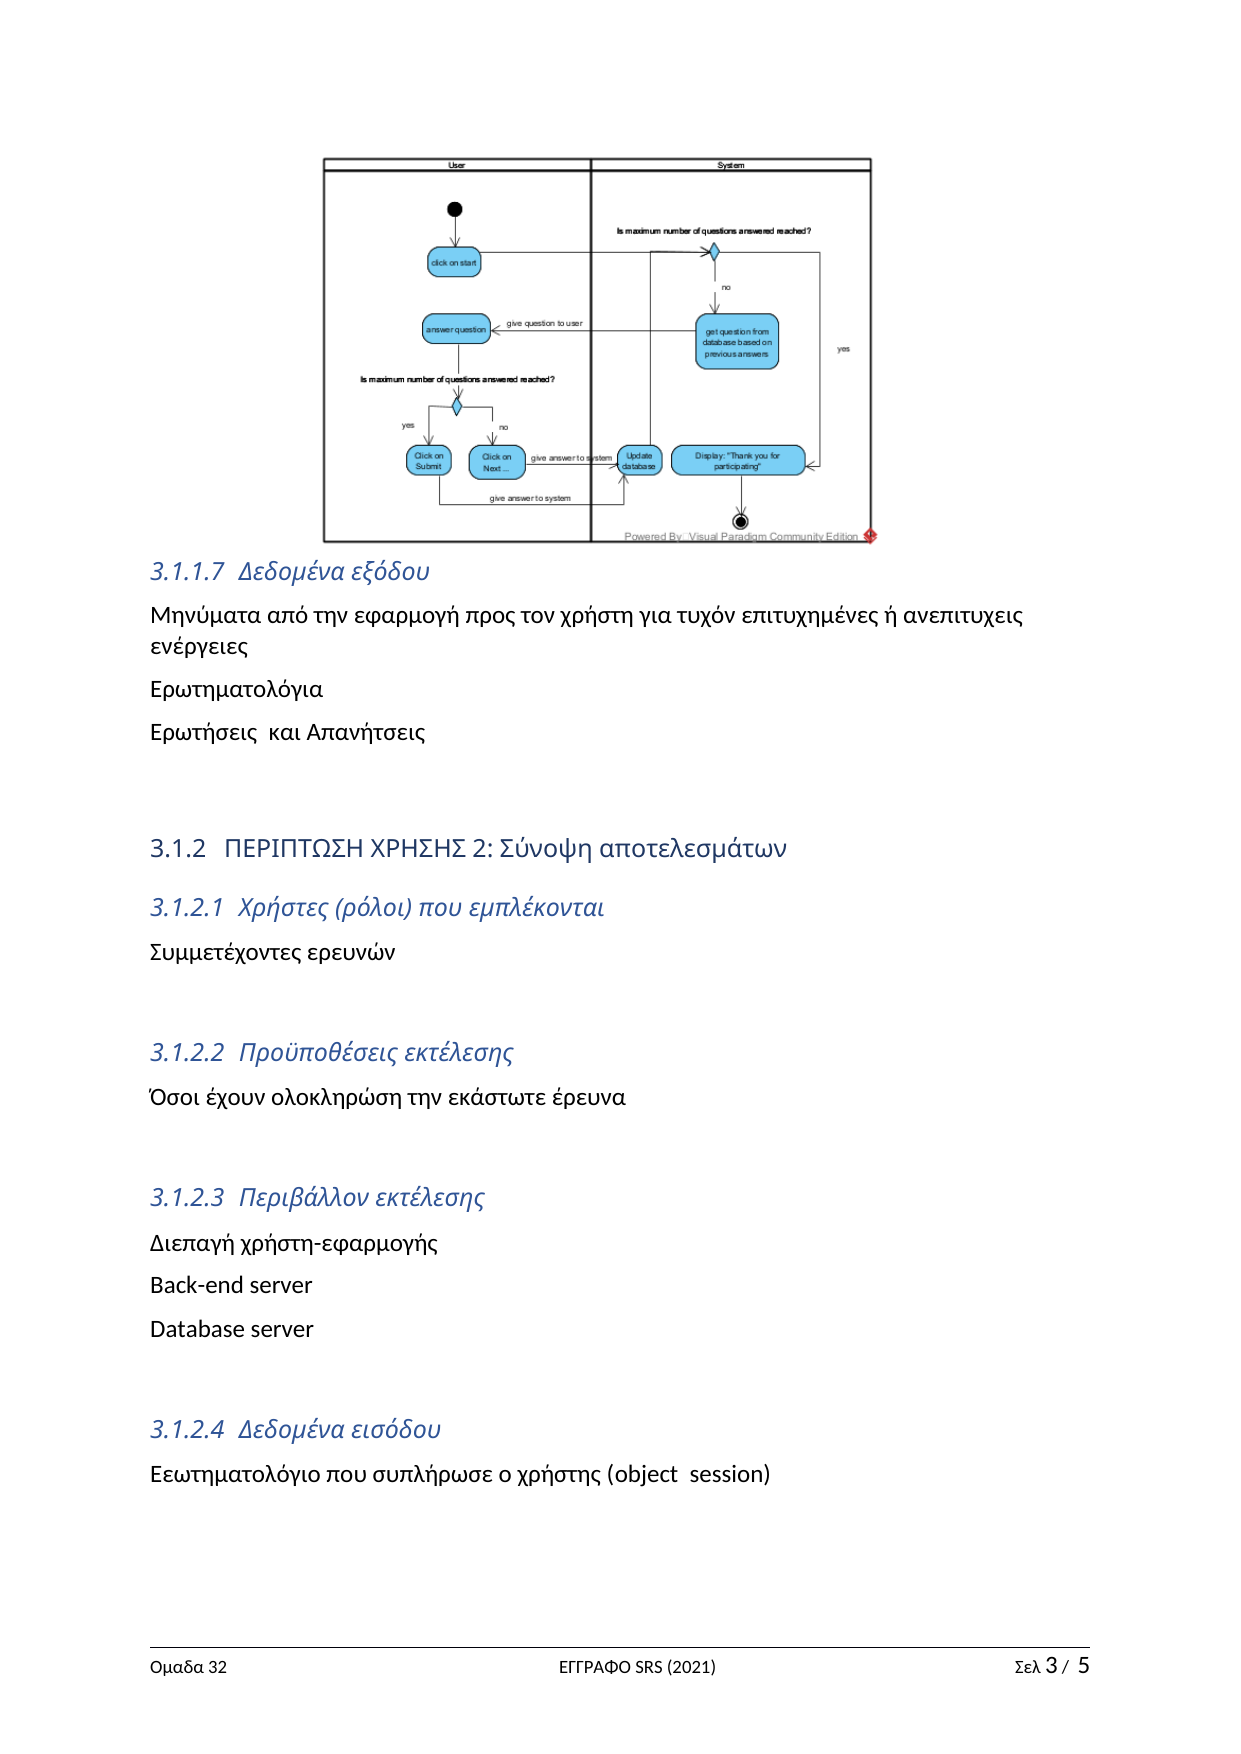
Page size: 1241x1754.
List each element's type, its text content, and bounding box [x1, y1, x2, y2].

text Όσοι έχουν ολοκληρώση την εκάστωτε έρευνα [150, 1082, 1090, 1112]
subtitle 3.1.1.7 Δεδομένα εξόδου [150, 150, 1090, 587]
text Back-end server [150, 1270, 1090, 1300]
subtitle 3.1.2.3 Περιβάλλον εκτέλεσης [150, 1180, 1090, 1214]
text Database server [150, 1313, 1090, 1343]
subtitle 3.1.2.4 Δεδομένα εισόδου [150, 1411, 1090, 1445]
text Εεωτηματολόγιο που συπλήρωσε ο χρήστης (object session) [150, 1458, 1090, 1488]
text Μηνύματα από την εφαρμογή προς τον χρήστη για τυχόν επιτυχημένες ή ανεπιτυχεις ενέργειες [150, 600, 1090, 661]
text Ερωτήσεις και Απανήτσεις [150, 716, 1090, 747]
text Διεπαγή χρήστη-εφαρμογής [150, 1227, 1090, 1257]
subtitle 3.1.2.2 Προϋποθέσεις εκτέλεσης [150, 1035, 1090, 1069]
text Ερωτηματολόγια [150, 673, 1090, 704]
subtitle 3.1.2.1 Χρήστες (ρόλοι) που εμπλέκονται [150, 890, 1090, 924]
subtitle 3.1.2 ΠΕΡΙΠΤΩΣΗ ΧΡΗΣΗΣ 2: Σύνοψη αποτελεσμάτων [150, 831, 1090, 865]
text Συμμετέχοντες ερευνών [150, 936, 1090, 967]
